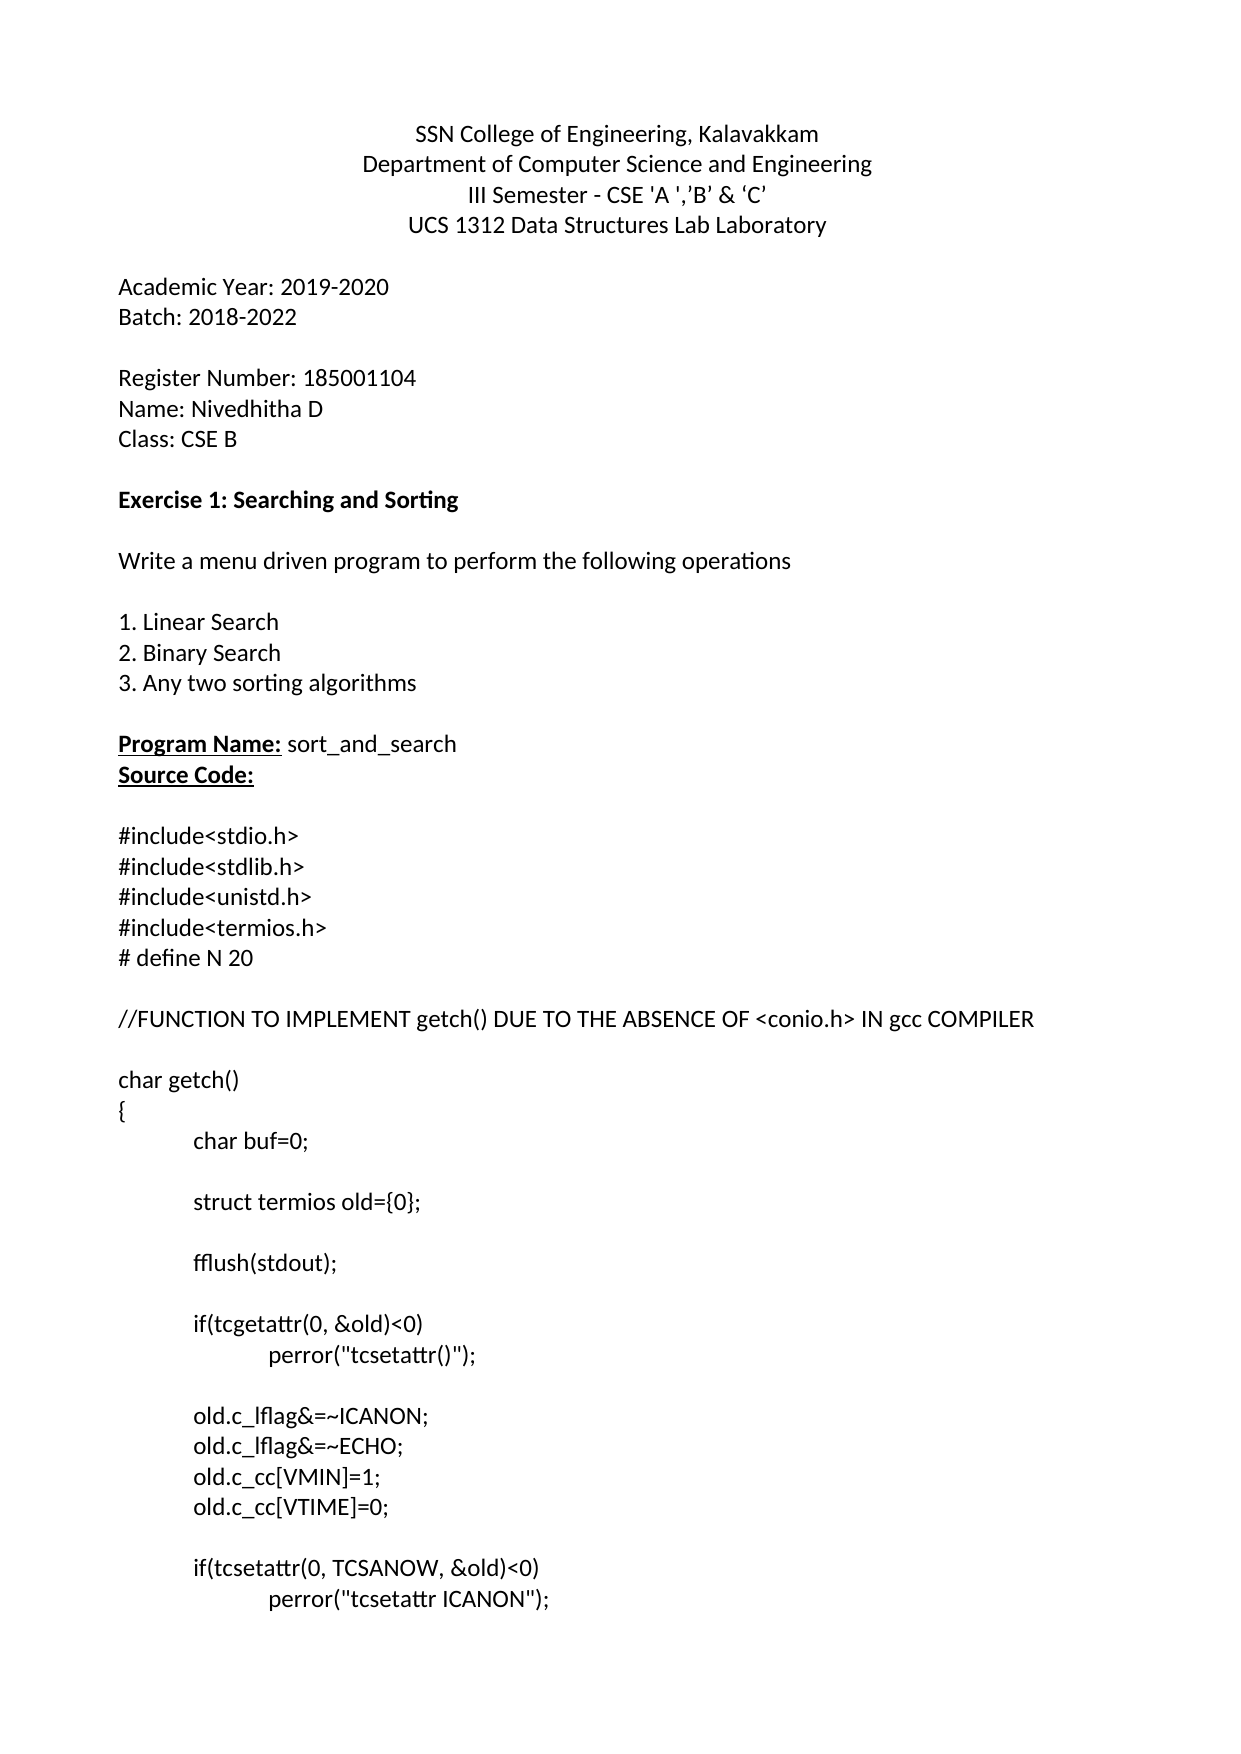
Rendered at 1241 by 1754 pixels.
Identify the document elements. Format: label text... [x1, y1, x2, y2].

text Name: Nivedhitha D [118, 393, 1122, 423]
text fflush(stdout); [118, 1247, 1122, 1278]
text III Semester - CSE 'A ',’B’ & ‘C’ [118, 179, 1122, 210]
text perror("tcsetattr ICANON"); [118, 1583, 1122, 1614]
text Register Number: 185001104 [118, 362, 1122, 393]
text if(tcgetattr(0, &old)<0) [118, 1308, 1122, 1339]
text old.c_cc[VTIME]=0; [118, 1492, 1122, 1522]
text char buf=0; [118, 1125, 1122, 1156]
text Program Name: sort_and_search [118, 728, 1122, 759]
text old.c_lflag&=~ICANON; [118, 1400, 1122, 1431]
text Source Code: [118, 759, 1122, 789]
text char getch() [118, 1064, 1122, 1095]
text 2. Binary Search [118, 637, 1122, 667]
text UCS 1312 Data Structures Lab Laboratory [118, 210, 1122, 240]
text Academic Year: 2019-2020 [118, 271, 1122, 301]
text SSN College of Engineering, Kalavakkam [118, 118, 1122, 149]
text # define N 20 [118, 942, 1122, 973]
text old.c_cc[VMIN]=1; [118, 1461, 1122, 1492]
text #include<stdio.h> [118, 820, 1122, 851]
text 3. Any two sorting algorithms [118, 667, 1122, 698]
text #include<unistd.h> [118, 881, 1122, 912]
text if(tcsetattr(0, TCSANOW, &old)<0) [118, 1553, 1122, 1583]
text old.c_lflag&=~ECHO; [118, 1431, 1122, 1461]
text Department of Computer Science and Engineering [118, 149, 1122, 179]
text Class: CSE B [118, 423, 1122, 454]
text struct termios old={0}; [118, 1186, 1122, 1217]
text //FUNCTION TO IMPLEMENT getch() DUE TO THE ABSENCE OF <conio.h> IN gcc COMPILER [118, 1003, 1122, 1034]
text #include<stdlib.h> [118, 851, 1122, 881]
text Write a menu driven program to perform the following operations [118, 545, 1122, 576]
text Exercise 1: Searching and Sorting [118, 484, 1122, 515]
text { [118, 1095, 1122, 1125]
text perror("tcsetattr()"); [118, 1339, 1122, 1369]
text #include<termios.h> [118, 912, 1122, 942]
text 1. Linear Search [118, 606, 1122, 637]
text Batch: 2018-2022 [118, 301, 1122, 332]
